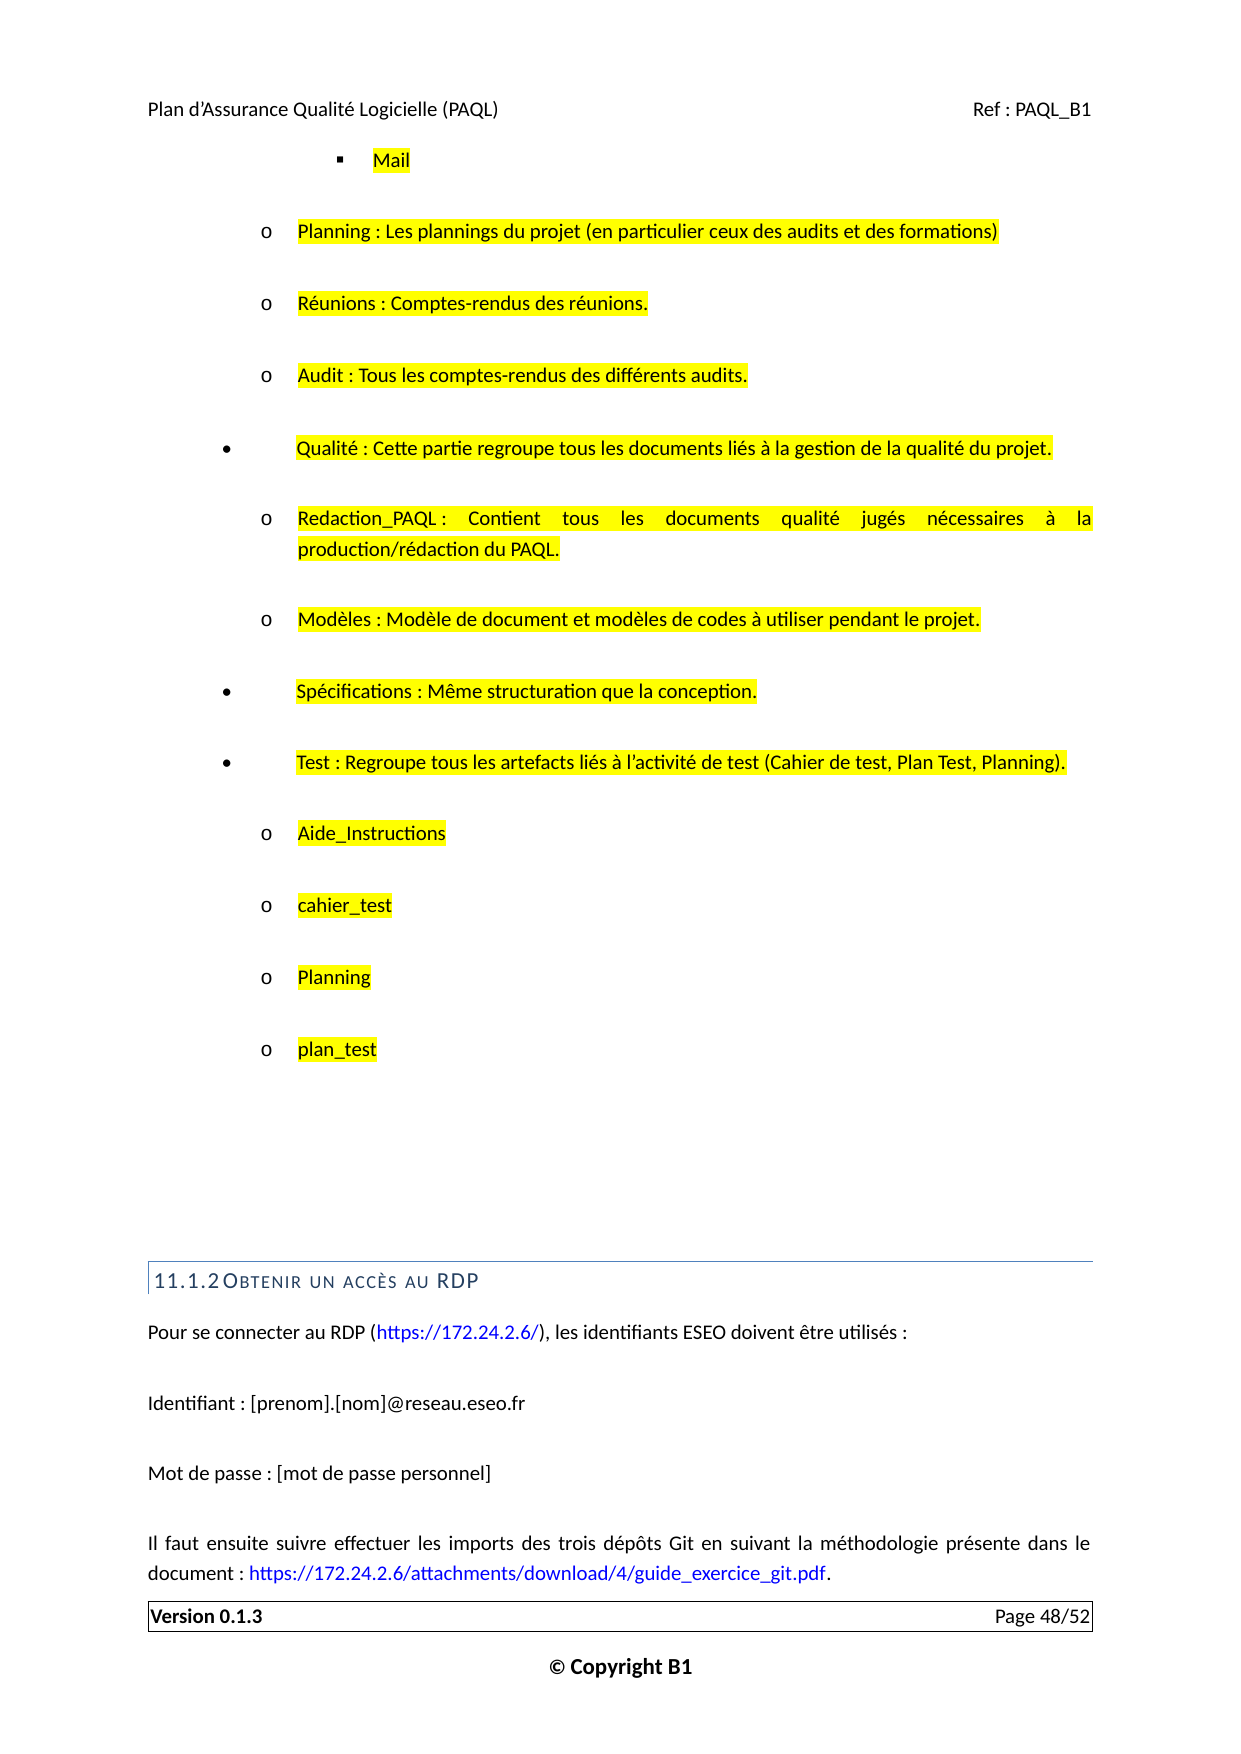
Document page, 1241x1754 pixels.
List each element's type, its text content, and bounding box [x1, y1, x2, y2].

list Audit : Tous les comptes-rendus des différents audits. [260, 363, 1093, 389]
list Planning [260, 964, 1093, 991]
list Obtenir un accès au RDP [149, 1262, 1093, 1294]
list Redaction_PAQL : Contient tous les documents qualité jugés nécessaires à la production/rédaction du PAQL. [260, 506, 1093, 561]
list plan_test [260, 1037, 1093, 1063]
text Il faut ensuite suivre effectuer les imports des trois dépôts Git en suivant la méthodologie présente dans le document : https://172.24.2.6/attachments/download/4/guide_exercice_git.pdf. [148, 1531, 1093, 1585]
list Qualité : Cette partie regroupe tous les documents liés à la gestion de la qualité du projet. [221, 435, 1093, 460]
list Réunions : Comptes-rendus des réunions. [260, 291, 1093, 317]
list Modèles : Modèle de document et modèles de codes à utiliser pendant le projet. [260, 607, 1093, 633]
text Mot de passe : [mot de passe personnel] [148, 1460, 1093, 1486]
list Spécifications : Même structuration que la conception. [221, 679, 1093, 704]
list Mail [335, 148, 1093, 173]
list Aide_Instructions [260, 820, 1093, 847]
list Test : Regroupe tous les artefacts liés à l’activité de test (Cahier de test, Plan Test, Planning). [221, 749, 1093, 775]
list cahier_test [260, 892, 1093, 919]
list Planning : Les plannings du projet (en particulier ceux des audits et des formations) [260, 218, 1093, 245]
text Identifiant : [prenom].[nom]@reseau.eseo.fr [148, 1390, 1093, 1415]
text Pour se connecter au RDP (https://172.24.2.6/), les identifiants ESEO doivent être utilisés : [148, 1319, 1093, 1345]
